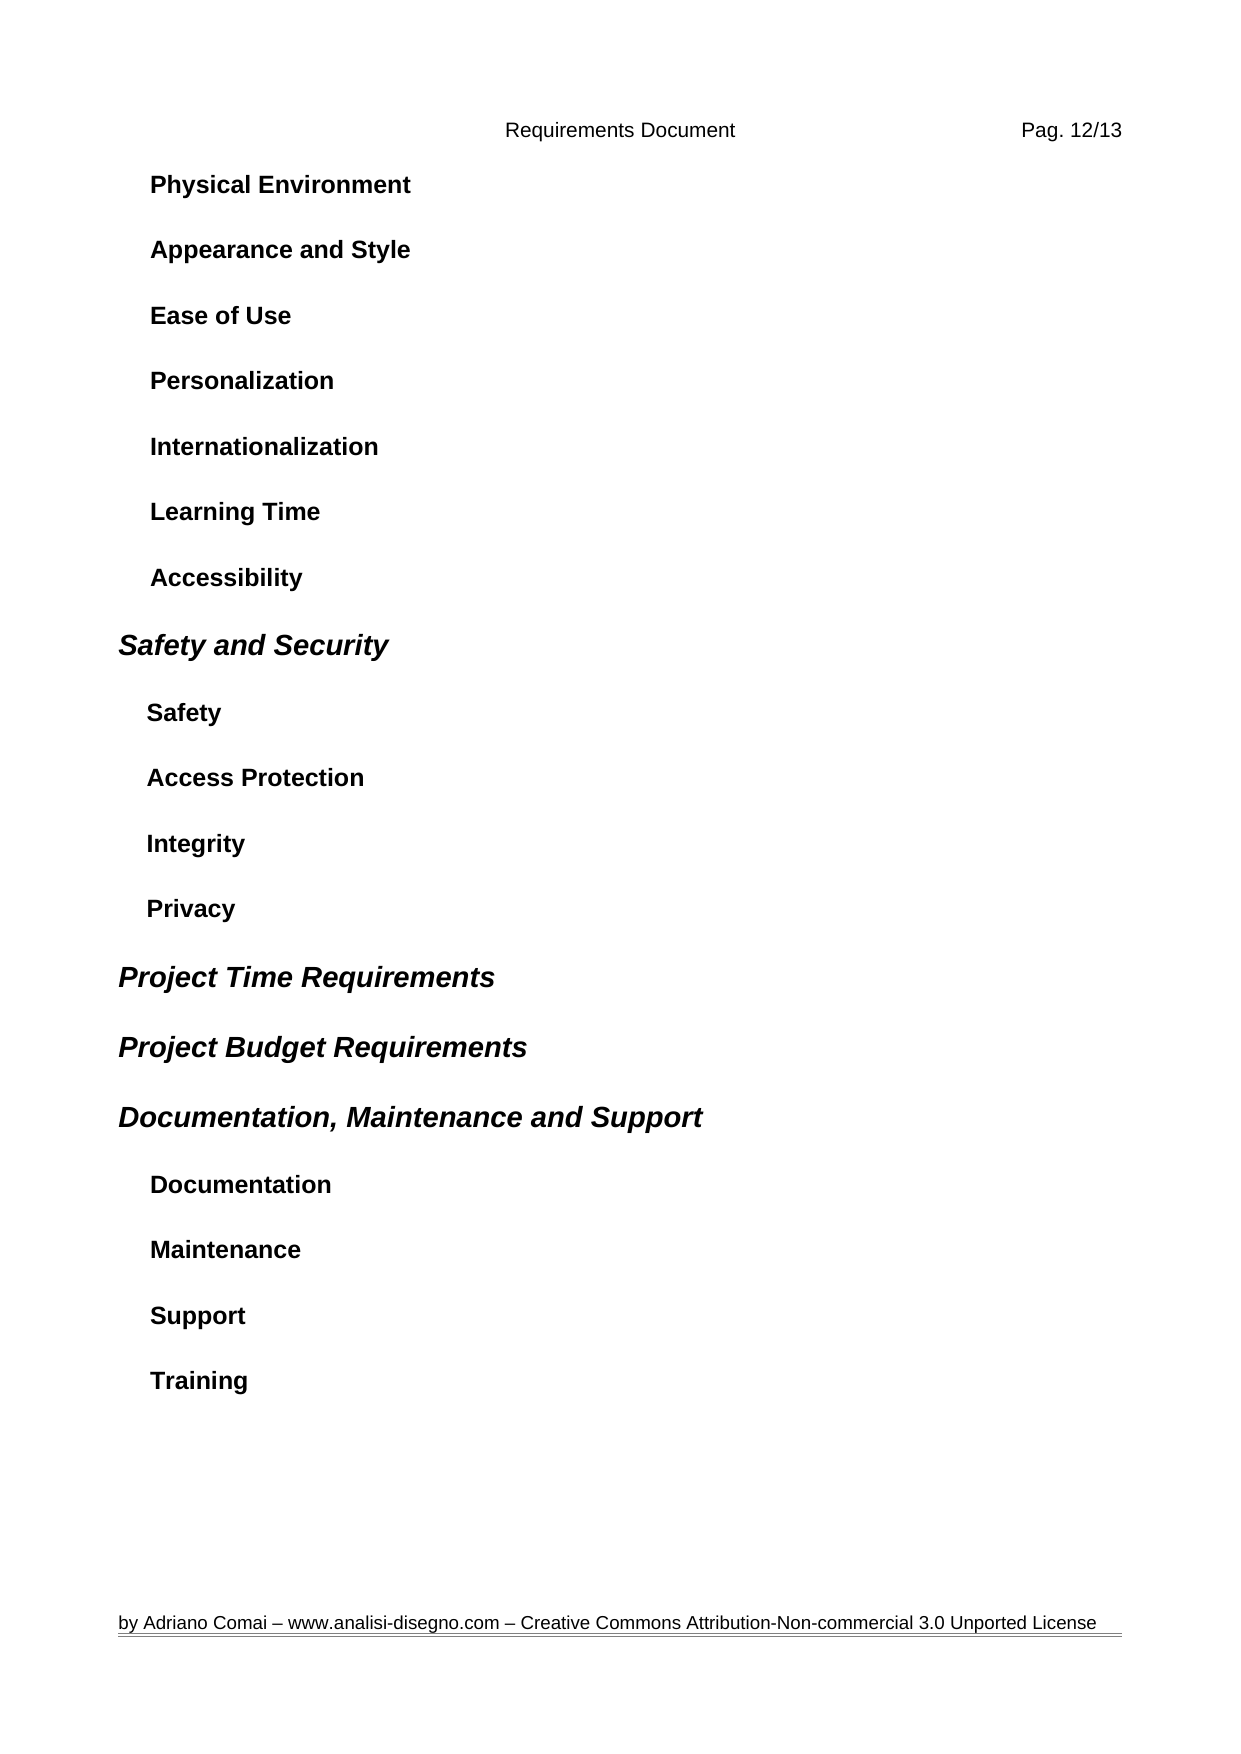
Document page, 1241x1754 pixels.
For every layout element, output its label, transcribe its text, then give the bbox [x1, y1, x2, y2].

subtitle Integrity [146, 830, 1122, 858]
subtitle Training [150, 1367, 1122, 1395]
subtitle Appearance and Style [150, 236, 1122, 264]
subtitle Documentation [150, 1171, 1122, 1199]
subtitle Documentation, Maintenance and Support [118, 1101, 1122, 1133]
subtitle Project Time Requirements [118, 961, 1122, 993]
subtitle Safety [146, 699, 1122, 727]
subtitle Project Budget Requirements [118, 1031, 1122, 1063]
subtitle Learning Time [150, 498, 1122, 526]
subtitle Accessibility [150, 563, 1122, 591]
subtitle Physical Environment [150, 171, 1122, 199]
subtitle Internationalization [150, 432, 1122, 460]
subtitle Privacy [146, 895, 1122, 923]
subtitle Access Protection [146, 764, 1122, 792]
subtitle Ease of Use [150, 302, 1122, 329]
subtitle Personalization [150, 367, 1122, 395]
subtitle Maintenance [150, 1236, 1122, 1264]
subtitle Support [150, 1302, 1122, 1329]
subtitle Safety and Security [118, 629, 1122, 661]
